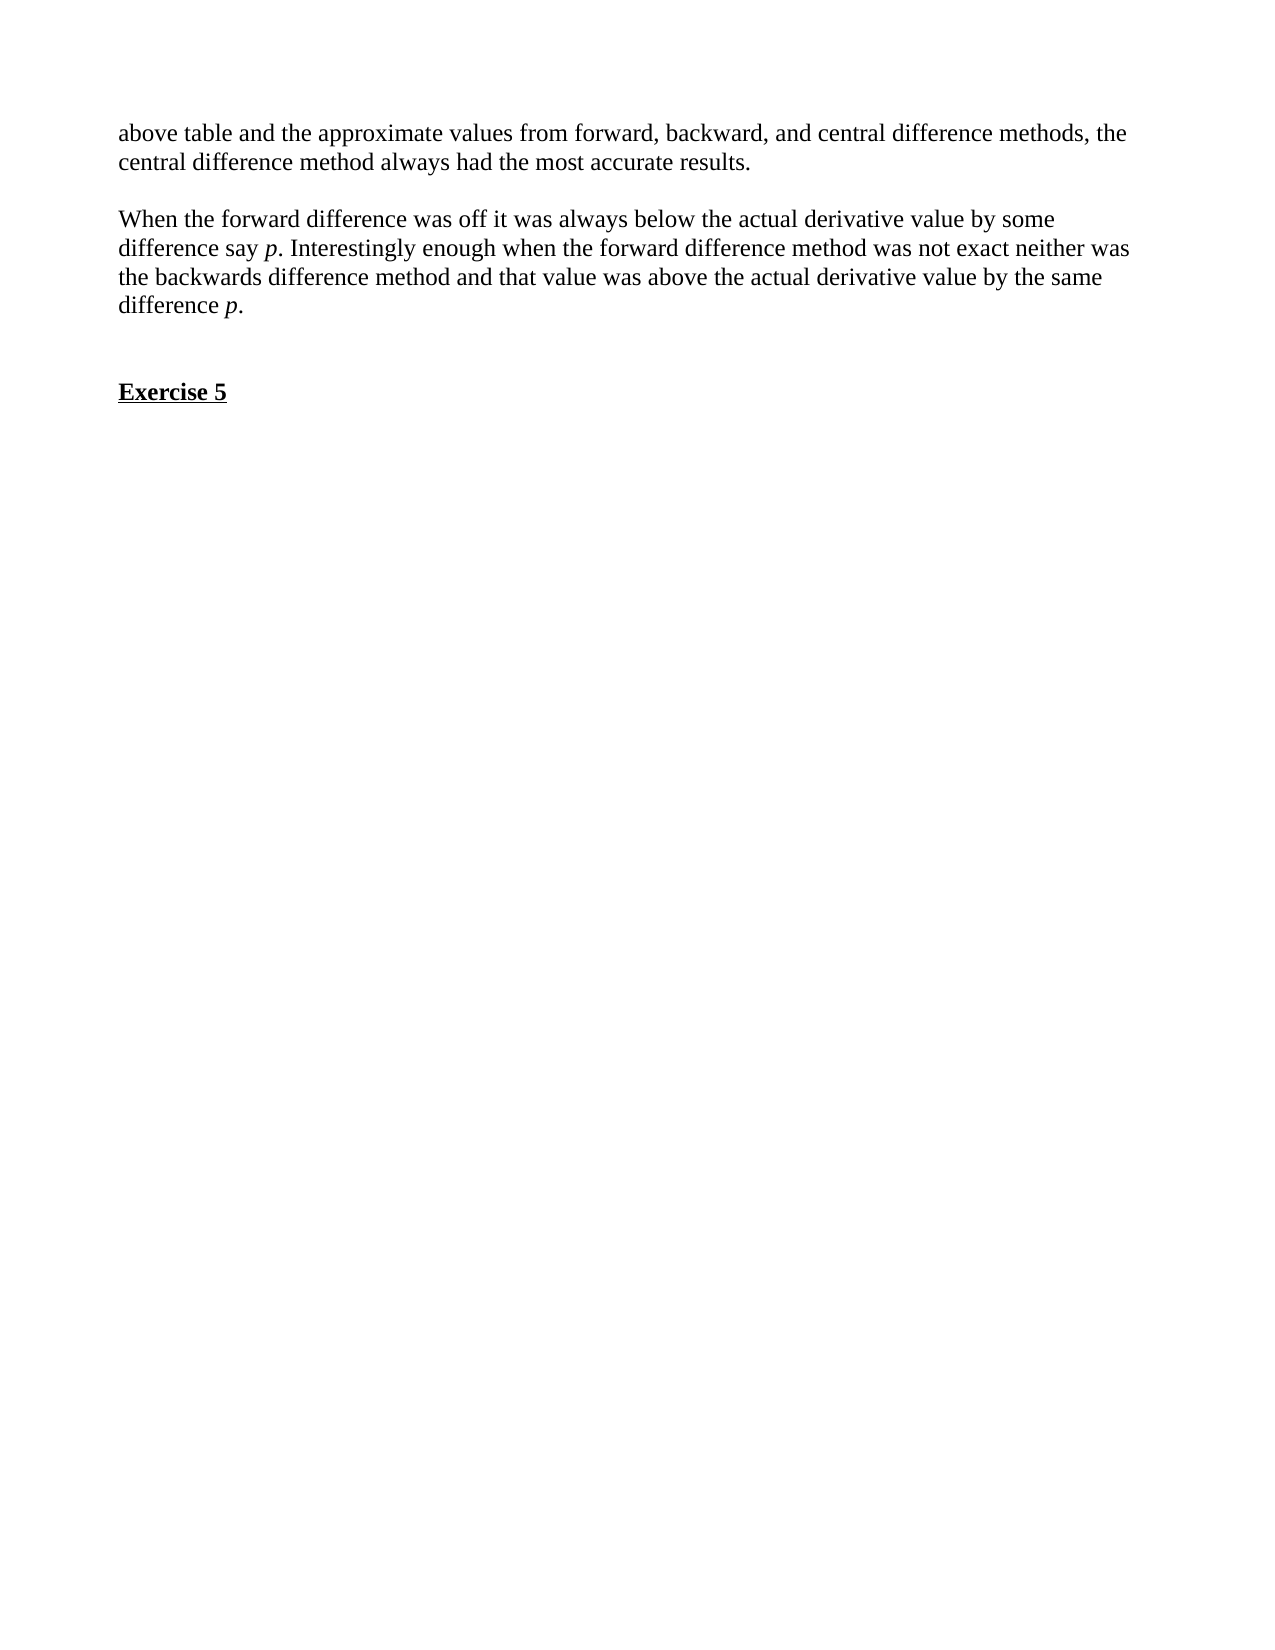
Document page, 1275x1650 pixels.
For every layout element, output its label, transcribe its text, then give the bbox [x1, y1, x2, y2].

text When the forward difference was off it was always below the actual derivative value by some difference say p. Interestingly enough when the forward difference method was not exact neither was the backwards difference method and that value was above the actual derivative value by the same difference p. [118, 204, 1157, 319]
text Exercise 5 [118, 377, 1157, 406]
text above table and the approximate values from forward, backward, and central difference methods, the central difference method always had the most accurate results. [118, 118, 1157, 176]
